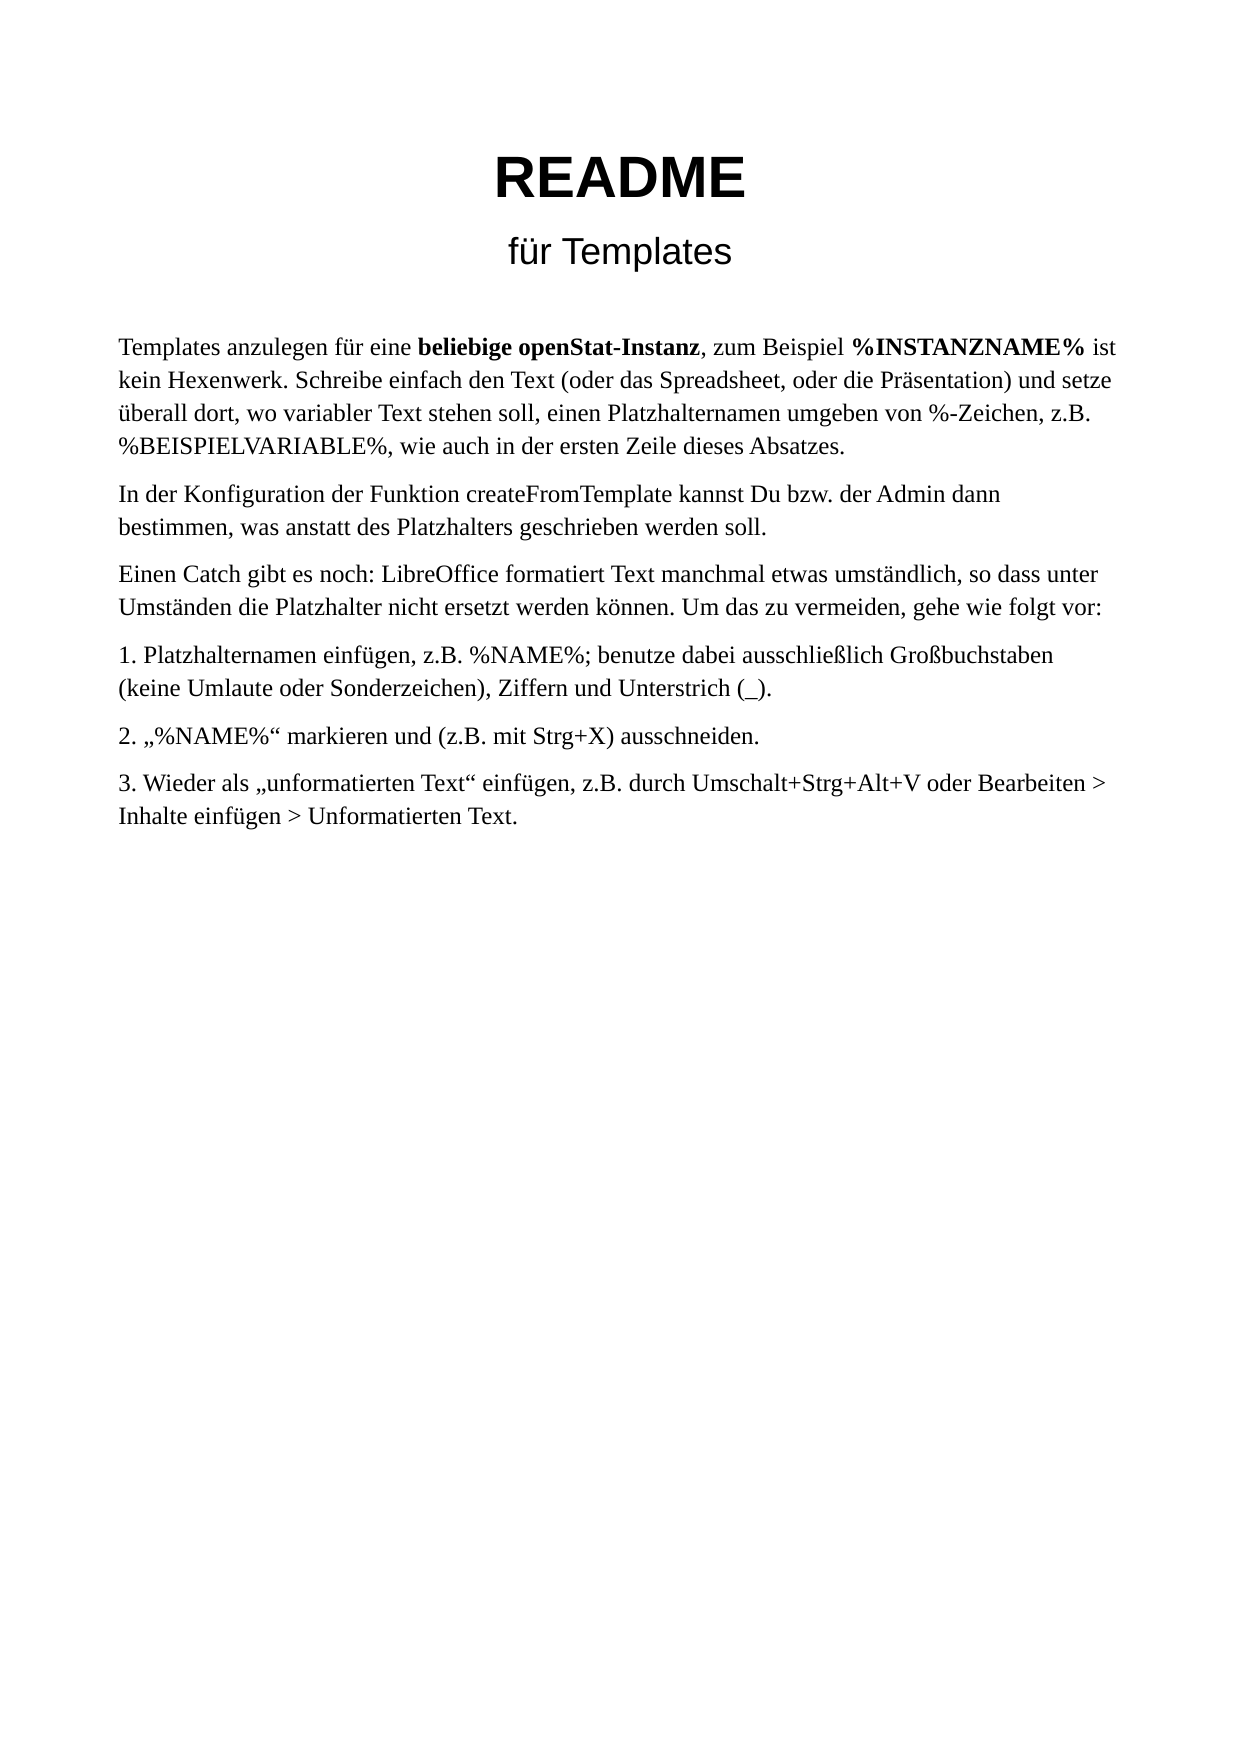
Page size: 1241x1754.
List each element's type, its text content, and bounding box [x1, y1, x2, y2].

text 2. „%NAME%“ markieren und (z.B. mit Strg+X) ausschneiden. [118, 721, 1122, 749]
text 3. Wieder als „unformatierten Text“ einfügen, z.B. durch Umschalt+Strg+Alt+V oder Bearbeiten > Inhalte einfügen > Unformatierten Text. [118, 768, 1122, 830]
text 1. Platzhalternamen einfügen, z.B. %NAME%; benutze dabei ausschließlich Großbuchstaben (keine Umlaute oder Sonderzeichen), Ziffern und Unterstrich (_). [118, 640, 1122, 702]
text Einen Catch gibt es noch: LibreOffice formatiert Text manchmal etwas umständlich, so dass unter Umständen die Platzhalter nicht ersetzt werden können. Um das zu vermeiden, gehe wie folgt vor: [118, 559, 1122, 621]
title README [118, 143, 1122, 210]
text In der Konfiguration der Funktion createFromTemplate kannst Du bzw. der Admin dann bestimmen, was anstatt des Platzhalters geschrieben werden soll. [118, 479, 1122, 541]
text Templates anzulegen für eine beliebige openStat-Instanz, zum Beispiel %INSTANZNAME% ist kein Hexenwerk. Schreibe einfach den Text (oder das Spreadsheet, oder die Präsentation) und setze überall dort, wo variabler Text stehen soll, einen Platzhalternamen umgeben von %-Zeichen, z.B. %BEISPIELVARIABLE%, wie auch in der ersten Zeile dieses Absatzes. [118, 332, 1122, 460]
subtitle für Templates [118, 229, 1122, 272]
